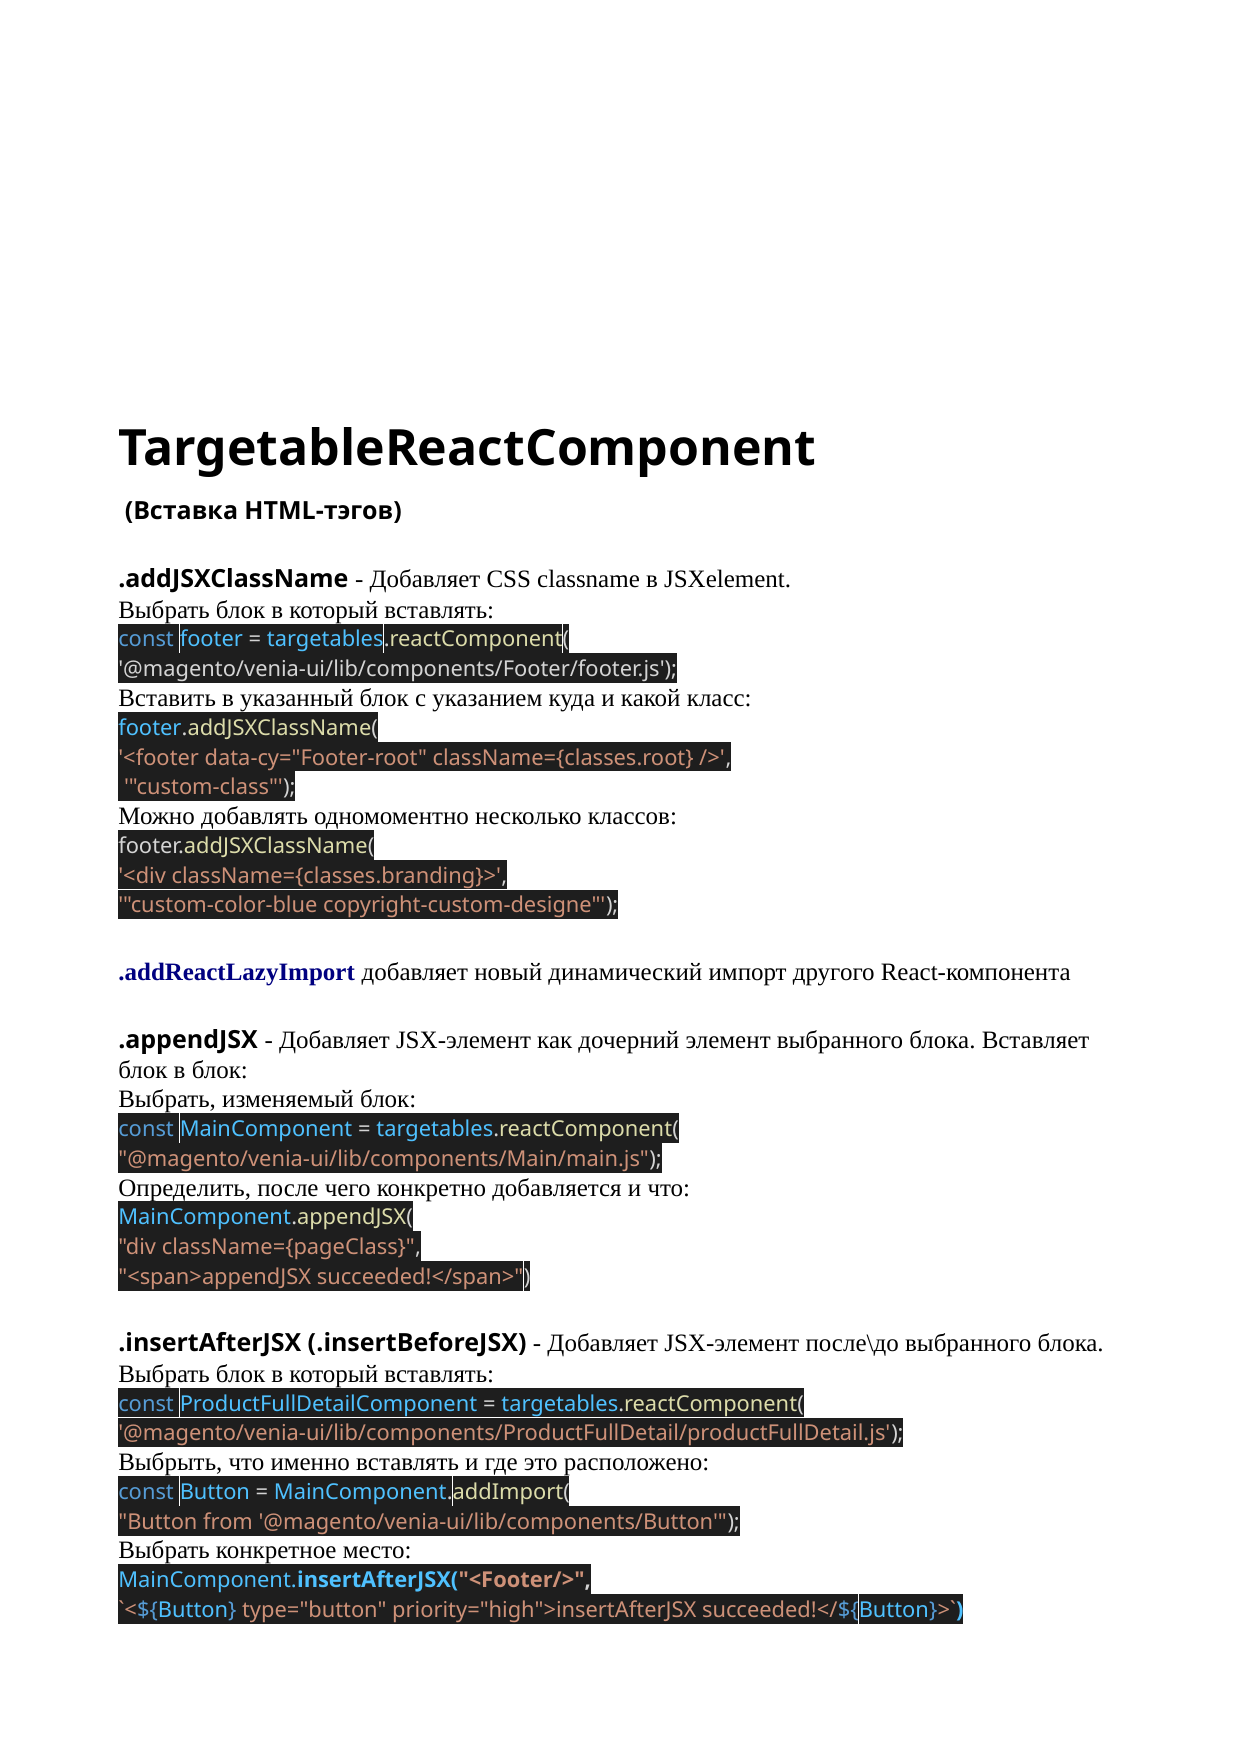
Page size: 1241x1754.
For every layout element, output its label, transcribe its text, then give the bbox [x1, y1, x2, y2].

text '@magento/venia-ui/lib/components/ProductFullDetail/productFullDetail.js'); [118, 1417, 1122, 1447]
text '"custom-color-blue copyright-custom-designe"'); [118, 889, 1122, 919]
text '"custom-class"'); [118, 771, 1122, 801]
text const footer = targetables.reactComponent( [118, 623, 1122, 653]
text Выбрыть, что именно вставлять и где это расположено: [118, 1447, 1122, 1476]
text const MainComponent = targetables.reactComponent( [118, 1113, 1122, 1143]
text footer.addJSXClassName( [118, 830, 1122, 860]
text MainComponent.appendJSX( [118, 1201, 1122, 1231]
text .insertAfterJSX (.insertBeforeJSX) - Добавляет JSX-элемент после\до выбранного блока. [118, 1325, 1122, 1359]
text const Button = MainComponent.addImport( [118, 1476, 1122, 1506]
text '<footer data-cy="Footer-root" className={classes.root} />', [118, 742, 1122, 771]
subtitle TargetableReactComponent [118, 412, 1122, 480]
text const ProductFullDetailComponent = targetables.reactComponent( [118, 1388, 1122, 1417]
text '<div className={classes.branding}>', [118, 860, 1122, 889]
text .appendJSX - Добавляет JSX-элемент как дочерний элемент выбранного блока. Вставляет блок в блок: [118, 1021, 1122, 1084]
text '@magento/venia-ui/lib/components/Footer/footer.js'); [118, 653, 1122, 683]
text Выбрать блок в который вставлять: [118, 595, 1122, 623]
text footer.addJSXClassName( [118, 712, 1122, 742]
text `<${Button} type="button" priority="high">insertAfterJSX succeeded!</${Button}>`) [118, 1594, 1122, 1624]
text Вставить в указанный блок с указанием куда и какой класс: [118, 683, 1122, 712]
text MainComponent.insertAfterJSX("<Footer/>", [118, 1564, 1122, 1594]
text "<span>appendJSX succeeded!</span>") [118, 1261, 1122, 1291]
text .addReactLazyImport добавляет новый динамический импорт другого React-компонента [118, 953, 1122, 987]
text "Button from '@magento/venia-ui/lib/components/Button'"); [118, 1506, 1122, 1536]
text .addJSXClassName - Добавляет CSS classname в JSXelement. [118, 561, 1122, 595]
text Определить, после чего конкретно добавляется и что: [118, 1173, 1122, 1201]
text Выбрать блок в который вставлять: [118, 1359, 1122, 1388]
text Можно добавлять одномоментно несколько классов: [118, 801, 1122, 830]
text Выбрать, изменяемый блок: [118, 1084, 1122, 1113]
text "@magento/venia-ui/lib/components/Main/main.js"); [118, 1143, 1122, 1173]
text (Вставка HTML-тэгов) [118, 492, 1122, 527]
text Выбрать конкретное место: [118, 1536, 1122, 1564]
text "div className={pageClass}", [118, 1231, 1122, 1261]
